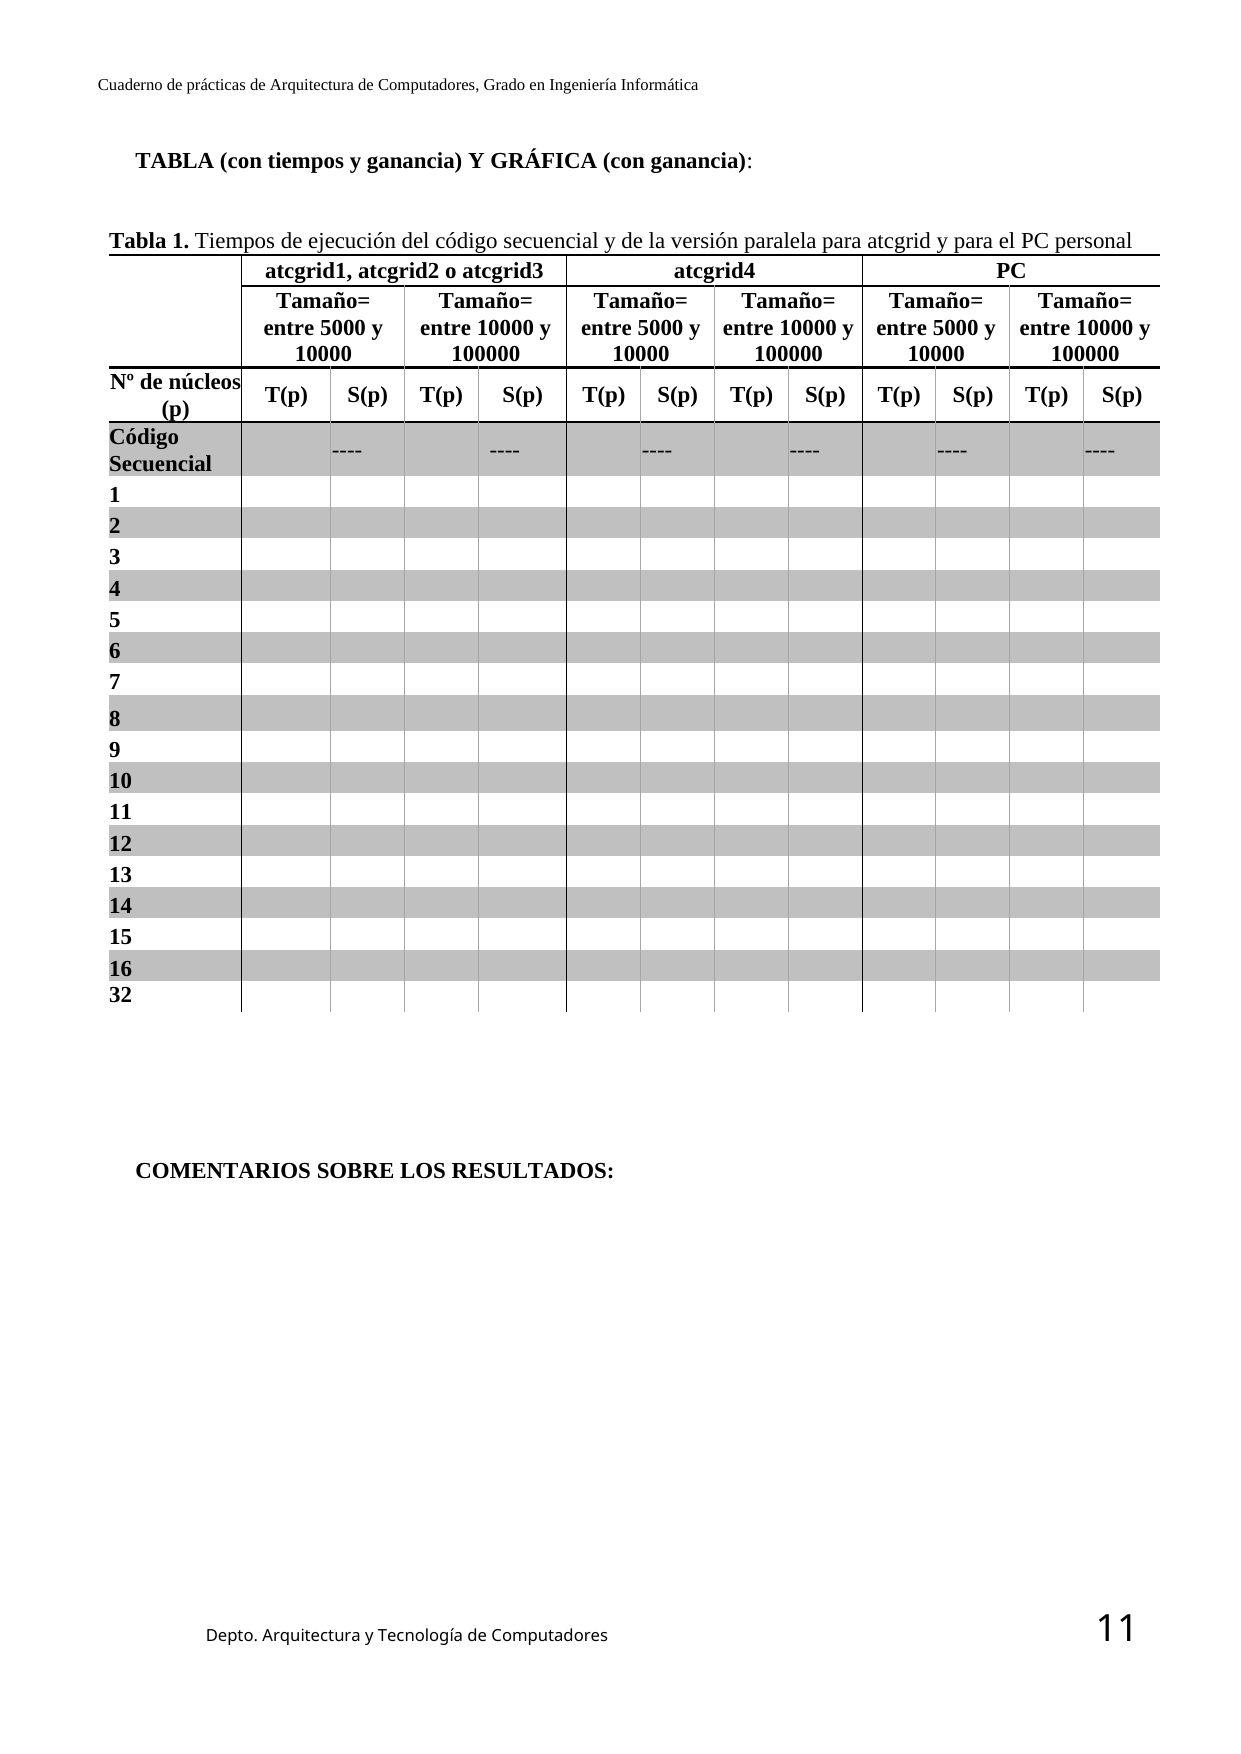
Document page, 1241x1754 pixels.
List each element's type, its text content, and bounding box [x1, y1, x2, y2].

table_cell [242, 601, 330, 632]
table_cell [479, 664, 566, 695]
table_cell [715, 950, 788, 981]
table_cell [567, 507, 640, 538]
table_cell [1010, 856, 1083, 887]
table_cell T(p) [567, 369, 640, 421]
table_cell [715, 632, 788, 663]
table_cell 14 [109, 887, 241, 918]
table_cell [242, 981, 330, 1012]
table_cell [1084, 539, 1160, 570]
table_cell [405, 570, 478, 601]
table_cell 2 [109, 507, 241, 538]
table_cell [936, 539, 1009, 570]
table_cell [789, 632, 862, 663]
table_cell [242, 950, 330, 981]
table_cell [936, 794, 1009, 825]
table_cell T(p) [242, 369, 330, 421]
table_cell Tamaño= entre 5000 y 10000 [863, 287, 1009, 366]
table_cell S(p) [331, 369, 404, 421]
table_cell [789, 762, 862, 793]
table_cell [567, 825, 640, 856]
table_cell [1084, 476, 1160, 507]
table_cell [1084, 762, 1160, 793]
table_cell [567, 950, 640, 981]
table_cell [641, 664, 714, 695]
table_cell T(p) [863, 369, 935, 421]
table_cell [863, 794, 935, 825]
table_cell [641, 570, 714, 601]
table_cell [715, 825, 788, 856]
table_cell [567, 762, 640, 793]
table_cell [1010, 825, 1083, 856]
table_cell [641, 476, 714, 507]
table_cell [1010, 601, 1083, 632]
table_cell [331, 695, 404, 731]
table_cell [789, 601, 862, 632]
table_cell [567, 632, 640, 663]
table_cell 16 [109, 950, 241, 981]
table_cell [405, 476, 478, 507]
table_cell [1010, 981, 1083, 1012]
table_cell [567, 695, 640, 731]
table_cell [641, 794, 714, 825]
table_cell [331, 794, 404, 825]
table_cell [242, 887, 330, 918]
table_cell [1084, 856, 1160, 887]
table_cell [331, 887, 404, 918]
table_cell [242, 794, 330, 825]
table_cell [715, 762, 788, 793]
table_header atcgrid1, atcgrid2 o atcgrid3 [242, 256, 566, 285]
table_cell [567, 423, 640, 476]
table_cell [1010, 539, 1083, 570]
table_cell S(p) [641, 369, 714, 421]
table_cell [641, 601, 714, 632]
table_cell [641, 539, 714, 570]
table_cell [863, 695, 935, 731]
table_cell [1010, 695, 1083, 731]
table_cell [567, 981, 640, 1012]
table_cell [405, 825, 478, 856]
table_cell [405, 981, 478, 1012]
table_cell 13 [109, 856, 241, 887]
table_cell [715, 601, 788, 632]
table_cell [936, 507, 1009, 538]
table_cell [242, 825, 330, 856]
table_cell ---- [789, 423, 862, 476]
table_cell T(p) [1010, 369, 1083, 421]
table_cell [1084, 601, 1160, 632]
table_cell [1010, 476, 1083, 507]
table_cell Tamaño= entre 10000 y 100000 [715, 287, 862, 366]
table_cell 6 [109, 632, 241, 663]
table_cell [405, 601, 478, 632]
table_cell [936, 570, 1009, 601]
table_cell ---- [936, 423, 1009, 476]
table_cell 10 [109, 762, 241, 793]
table_cell [1010, 887, 1083, 918]
table_cell [567, 570, 640, 601]
table_cell [863, 950, 935, 981]
table_cell [641, 856, 714, 887]
table_cell [1010, 762, 1083, 793]
table_cell [331, 919, 404, 950]
table_cell [405, 423, 478, 476]
table_cell [1010, 794, 1083, 825]
table_cell [109, 286, 241, 366]
table_cell [715, 887, 788, 918]
table_cell [715, 919, 788, 950]
table_cell [863, 664, 935, 695]
table_cell [567, 731, 640, 762]
table_cell [863, 570, 935, 601]
table_cell [479, 981, 566, 1012]
table_cell [936, 825, 1009, 856]
table_cell [405, 695, 478, 731]
table_cell [1084, 731, 1160, 762]
table_cell [715, 695, 788, 731]
table_cell [405, 507, 478, 538]
table_cell Tamaño= entre 5000 y 10000 [567, 287, 714, 366]
table_cell [641, 632, 714, 663]
table_header PC [863, 256, 1160, 285]
table_cell [936, 856, 1009, 887]
table_cell T(p) [715, 369, 788, 421]
table_cell ---- [331, 423, 404, 476]
table_cell [405, 794, 478, 825]
table_cell [936, 950, 1009, 981]
table_cell [405, 950, 478, 981]
table_cell [405, 762, 478, 793]
table_cell 8 [109, 695, 241, 731]
table_cell S(p) [936, 369, 1009, 421]
table_cell S(p) [1084, 369, 1160, 421]
table_header atcgrid4 [567, 256, 862, 285]
table_cell [863, 539, 935, 570]
table_cell [98, 254, 241, 1012]
table_cell [715, 476, 788, 507]
text COMENTARIOS SOBRE LOS RESULTADOS: [98, 1157, 1138, 1183]
table_cell 3 [109, 539, 241, 570]
table_cell [479, 950, 566, 981]
table_cell [242, 476, 330, 507]
table_cell [863, 507, 935, 538]
table_cell [479, 476, 566, 507]
table_cell Tamaño= entre 5000 y 10000 [242, 287, 404, 366]
table_cell 5 [109, 601, 241, 632]
table_cell [789, 539, 862, 570]
table_cell [242, 762, 330, 793]
table_cell [789, 476, 862, 507]
table_cell [1084, 695, 1160, 731]
table_cell 9 [109, 731, 241, 762]
table_cell 4 [109, 570, 241, 601]
table_cell [789, 950, 862, 981]
table_cell ---- [1084, 423, 1160, 476]
table_cell [1084, 507, 1160, 538]
table_cell [567, 664, 640, 695]
table_cell [479, 887, 566, 918]
table_cell [405, 539, 478, 570]
table_cell [789, 919, 862, 950]
table_cell [936, 981, 1009, 1012]
table_cell [715, 570, 788, 601]
table_cell [715, 731, 788, 762]
table_cell [715, 507, 788, 538]
table_cell [567, 887, 640, 918]
table_cell [1010, 664, 1083, 695]
table_cell [1084, 570, 1160, 601]
table_cell [863, 731, 935, 762]
table_cell [479, 507, 566, 538]
table_cell [242, 695, 330, 731]
table_cell [715, 981, 788, 1012]
table_cell [641, 731, 714, 762]
table_cell [789, 856, 862, 887]
table_cell 1 [109, 476, 241, 507]
table_cell [1010, 507, 1083, 538]
table_cell [479, 762, 566, 793]
table_cell [1084, 794, 1160, 825]
table_cell Código Secuencial [109, 423, 241, 476]
table_cell Tamaño= entre 10000 y 100000 [1010, 287, 1160, 366]
table_cell [641, 825, 714, 856]
table_cell [1084, 950, 1160, 981]
table_cell [863, 825, 935, 856]
text TABLA (con tiempos y ganancia) Y GRÁFICA (con ganancia): [135, 147, 1138, 173]
table_cell [863, 887, 935, 918]
table_cell [789, 731, 862, 762]
table_cell [641, 887, 714, 918]
table_cell [863, 601, 935, 632]
table_cell [331, 476, 404, 507]
table_cell [789, 825, 862, 856]
table_cell [567, 539, 640, 570]
table_cell [405, 664, 478, 695]
table_cell [936, 664, 1009, 695]
table_cell [641, 762, 714, 793]
table_cell [479, 825, 566, 856]
table_cell [242, 507, 330, 538]
table_cell [331, 731, 404, 762]
table_cell [1010, 423, 1083, 476]
table_cell [405, 731, 478, 762]
table_cell [715, 794, 788, 825]
table_cell [242, 731, 330, 762]
table_cell [863, 919, 935, 950]
table_cell [1010, 570, 1083, 601]
table_cell [567, 794, 640, 825]
table_cell [242, 632, 330, 663]
table_cell [331, 570, 404, 601]
table_cell [1084, 887, 1160, 918]
table_cell [1084, 664, 1160, 695]
table_cell [936, 762, 1009, 793]
table_cell [641, 981, 714, 1012]
table_cell [641, 695, 714, 731]
table_cell [479, 539, 566, 570]
table_cell [567, 601, 640, 632]
table_cell T(p) [405, 369, 478, 421]
table_cell [715, 856, 788, 887]
table_cell [641, 950, 714, 981]
table_cell [863, 632, 935, 663]
table_cell [331, 507, 404, 538]
table_cell 7 [109, 664, 241, 695]
table_cell [331, 601, 404, 632]
table_cell [789, 695, 862, 731]
table_cell [331, 981, 404, 1012]
table_cell [936, 476, 1009, 507]
table_cell [242, 539, 330, 570]
table_cell [789, 887, 862, 918]
table_cell [1010, 950, 1083, 981]
table_cell [331, 762, 404, 793]
table_cell [567, 476, 640, 507]
table_cell [936, 731, 1009, 762]
table_cell S(p) [789, 369, 862, 421]
table_cell [242, 664, 330, 695]
table_cell [479, 919, 566, 950]
table_cell [242, 856, 330, 887]
table_cell [405, 887, 478, 918]
table_cell [331, 950, 404, 981]
table_cell [936, 695, 1009, 731]
table_cell [641, 919, 714, 950]
table_cell 15 [109, 919, 241, 950]
table_cell [863, 476, 935, 507]
table_cell [789, 981, 862, 1012]
table_cell [1010, 731, 1083, 762]
table_cell [331, 539, 404, 570]
table_cell [242, 570, 330, 601]
table_cell 11 [109, 794, 241, 825]
table_cell [331, 856, 404, 887]
table_cell [331, 632, 404, 663]
table_cell [331, 664, 404, 695]
table_cell [479, 601, 566, 632]
table_cell ---- [479, 423, 566, 476]
table_cell Tamaño= entre 10000 y 100000 [405, 287, 566, 366]
table_cell [715, 539, 788, 570]
table_cell [789, 507, 862, 538]
table_cell [479, 731, 566, 762]
table_cell [715, 423, 788, 476]
table_cell [405, 919, 478, 950]
table_cell [1010, 919, 1083, 950]
table_cell [479, 570, 566, 601]
table_cell [1084, 919, 1160, 950]
table_cell [936, 887, 1009, 918]
table_cell [567, 919, 640, 950]
table_cell [863, 856, 935, 887]
table_cell [479, 632, 566, 663]
table_cell [1084, 632, 1160, 663]
table_cell [936, 919, 1009, 950]
table_cell [479, 794, 566, 825]
table_cell [567, 856, 640, 887]
table_cell [479, 856, 566, 887]
table_cell 32 [109, 981, 241, 1012]
table_cell [863, 762, 935, 793]
table_cell [405, 632, 478, 663]
table_header [109, 256, 241, 285]
table_cell [789, 794, 862, 825]
table_cell [863, 423, 935, 476]
table_cell [789, 570, 862, 601]
table_cell S(p) [479, 369, 566, 421]
table_cell [1010, 632, 1083, 663]
table_cell ---- [641, 423, 714, 476]
table_cell [331, 825, 404, 856]
table_cell [242, 423, 330, 476]
table_cell [242, 919, 330, 950]
table_cell 12 [109, 825, 241, 856]
table_cell [715, 664, 788, 695]
table_cell [936, 601, 1009, 632]
table_cell [641, 507, 714, 538]
table_header Tabla 1. Tiempos de ejecución del código secuencial y de la versión paralela para atcgrid y para el PC personal [98, 228, 1161, 254]
table_cell [405, 856, 478, 887]
table_cell [479, 695, 566, 731]
table_cell [1084, 825, 1160, 856]
table_cell [789, 664, 862, 695]
table_cell [936, 632, 1009, 663]
table_cell [1084, 981, 1160, 1012]
table_cell [863, 981, 935, 1012]
table_cell Nº de núcleos (p) [109, 369, 241, 421]
